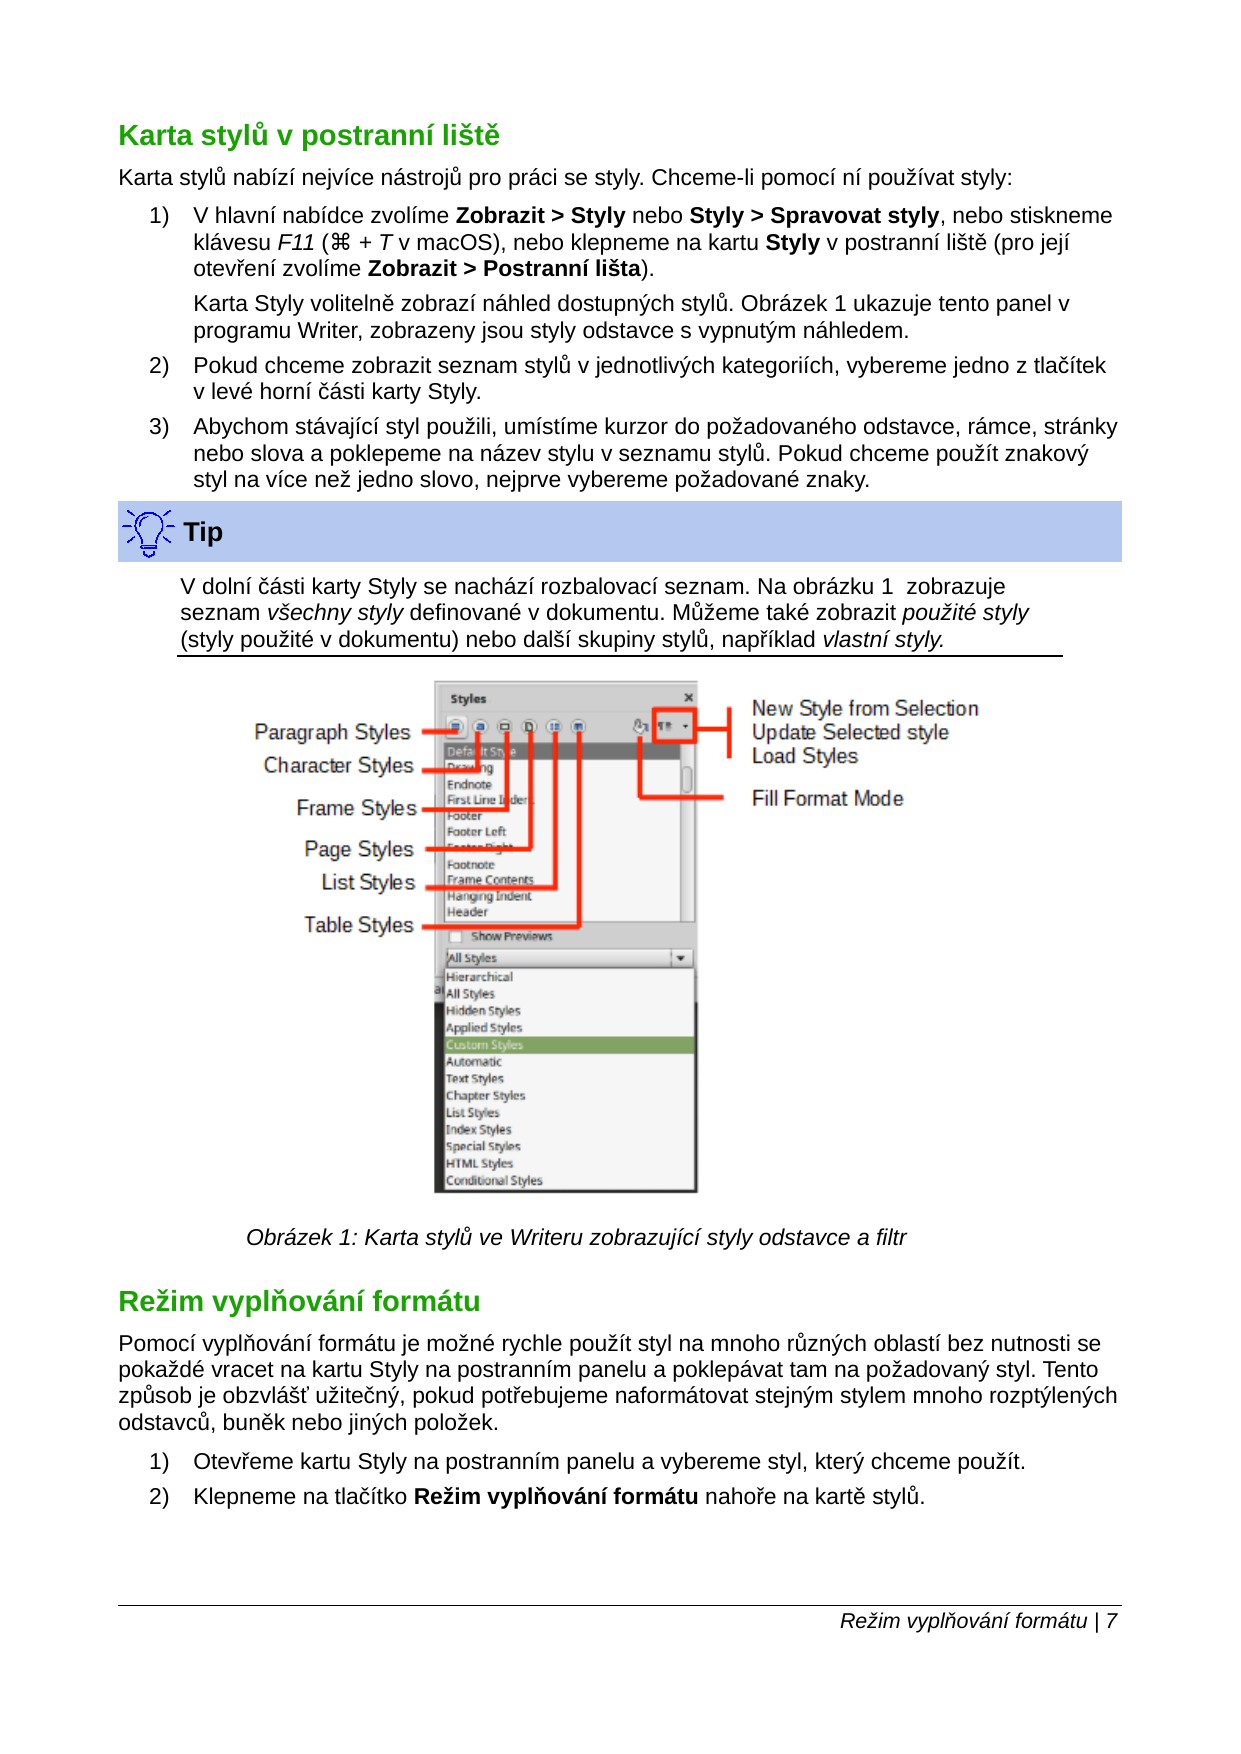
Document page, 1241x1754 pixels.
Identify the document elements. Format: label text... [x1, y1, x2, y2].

subtitle Režim vyplňování formátu [118, 1284, 1122, 1318]
list Abychom stávající styl použili, umístíme kurzor do požadovaného odstavce, rámce, stránky nebo slova a poklepeme na název stylu v seznamu stylů. Pokud chceme použít znakový styl na více než jedno slovo, nejprve vybereme požadované znaky. [169, 413, 1122, 492]
text Pomocí vyplňování formátu je možné rychle použít styl na mnoho různých oblastí bez nutnosti se pokaždé vracet na kartu Styly na postranním panelu a poklepávat tam na požadovaný styl. Tento způsob je obzvlášť užitečný, pokud potřebujeme naformátovat stejným stylem mnoho rozptýlených odstavců, buněk nebo jiných položek. [118, 1330, 1122, 1435]
subtitle Karta stylů v postranní liště [118, 118, 1122, 152]
text Obrázek 1: Karta stylů ve Writeru zobrazující styly odstavce a filtr [246, 1223, 994, 1250]
list Karta stylů nabízí nejvíce nástrojů pro práci se styly. Chceme-li pomocí ní používat styly: [118, 163, 1122, 190]
picture [119, 502, 179, 562]
list Klepneme na tlačítko Režim vyplňování formátu nahoře na kartě stylů. [169, 1483, 1122, 1509]
list Otevřeme kartu Styly na postranním panelu a vybereme styl, který chceme použít. [169, 1448, 1122, 1474]
list V hlavní nabídce zvolíme Zobrazit > Styly nebo Styly > Spravovat styly, nebo stiskneme klávesu F11 (⌘ + T v macOS), nebo klepneme na kartu Styly v postranní liště (pro její otevření zvolíme Zobrazit > Postranní lišta). [169, 202, 1122, 281]
text V dolní části karty Styly se nachází rozbalovací seznam. Na obrázku 1 zobrazuje seznam všechny styly definované v dokumentu. Můžeme také zobrazit použité styly (styly použité v dokumentu) nebo další skupiny stylů, například vlastní styly. [177, 570, 1063, 655]
list Pokud chceme zobrazit seznam stylů v jednotlivých kategoriích, vybereme jedno z tlačítek v levé horní části karty Styly. [169, 352, 1122, 404]
subtitle Tip [118, 501, 1122, 562]
picture [253, 678, 987, 1198]
list Karta Styly volitelně zobrazí náhled dostupných stylů. Obrázek 1 ukazuje tento panel v programu Writer, zobrazeny jsou styly odstavce s vypnutým náhledem. [193, 290, 1122, 343]
